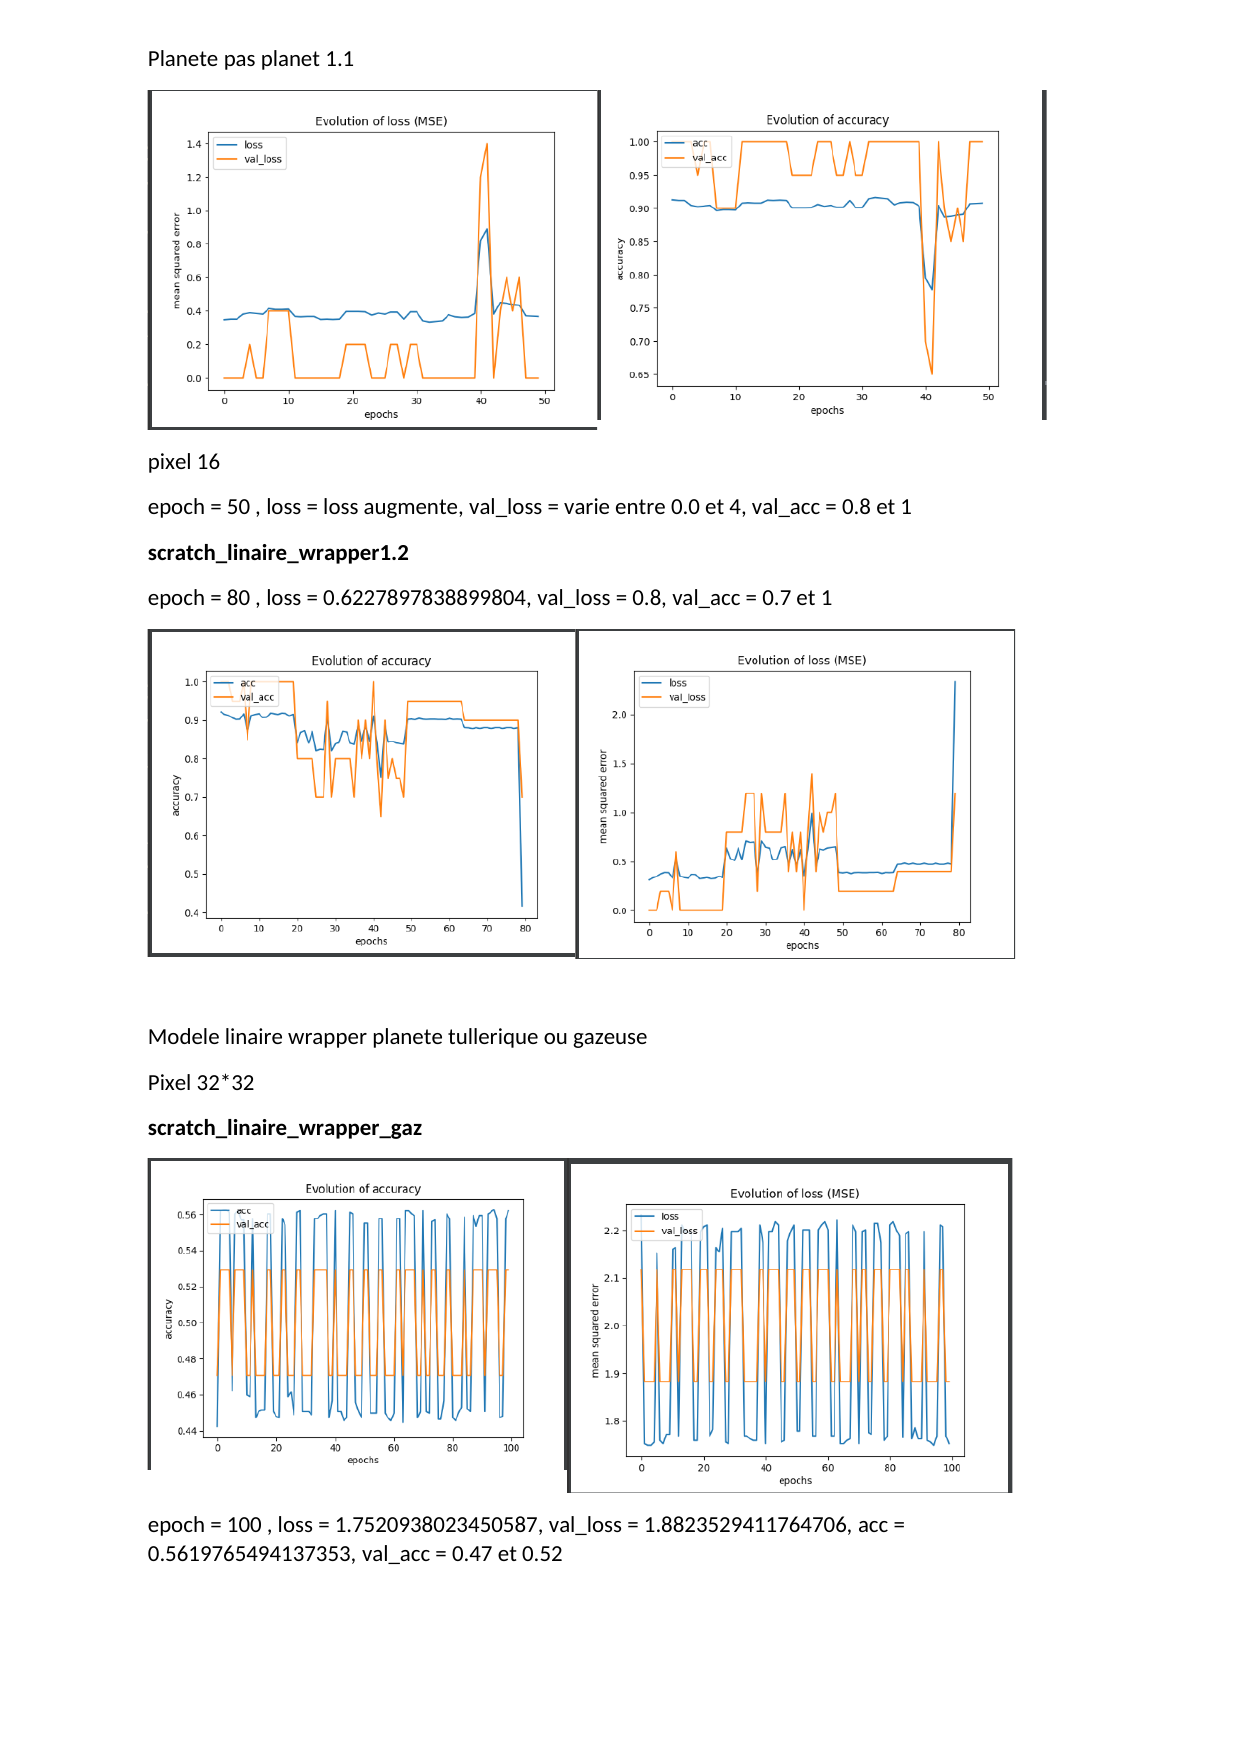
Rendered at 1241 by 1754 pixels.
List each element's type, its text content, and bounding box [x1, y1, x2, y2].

text epoch = 50 , loss = loss augmente, val_loss = varie entre 0.0 et 4, val_acc = 0.8 et 1 [148, 492, 1093, 521]
text Modele linaire wrapper planete tullerique ou gazeuse [148, 1022, 1093, 1050]
text scratch_linaire_wrapper1.2 [148, 538, 1093, 566]
text pixel 16 [148, 447, 1093, 475]
text epoch = 100 , loss = 1.7520938023450587, val_loss = 1.8823529411764706, acc = 0.5619765494137353, val_acc = 0.47 et 0.52 [148, 1510, 1093, 1567]
text Pixel 32*32 [148, 1068, 1093, 1096]
text epoch = 80 , loss = 0.6227897838899804, val_loss = 0.8, val_acc = 0.7 et 1 [148, 583, 1093, 612]
text scratch_linaire_wrapper_gaz [148, 1113, 1093, 1141]
text Planete pas planet 1.1 [148, 44, 1093, 72]
